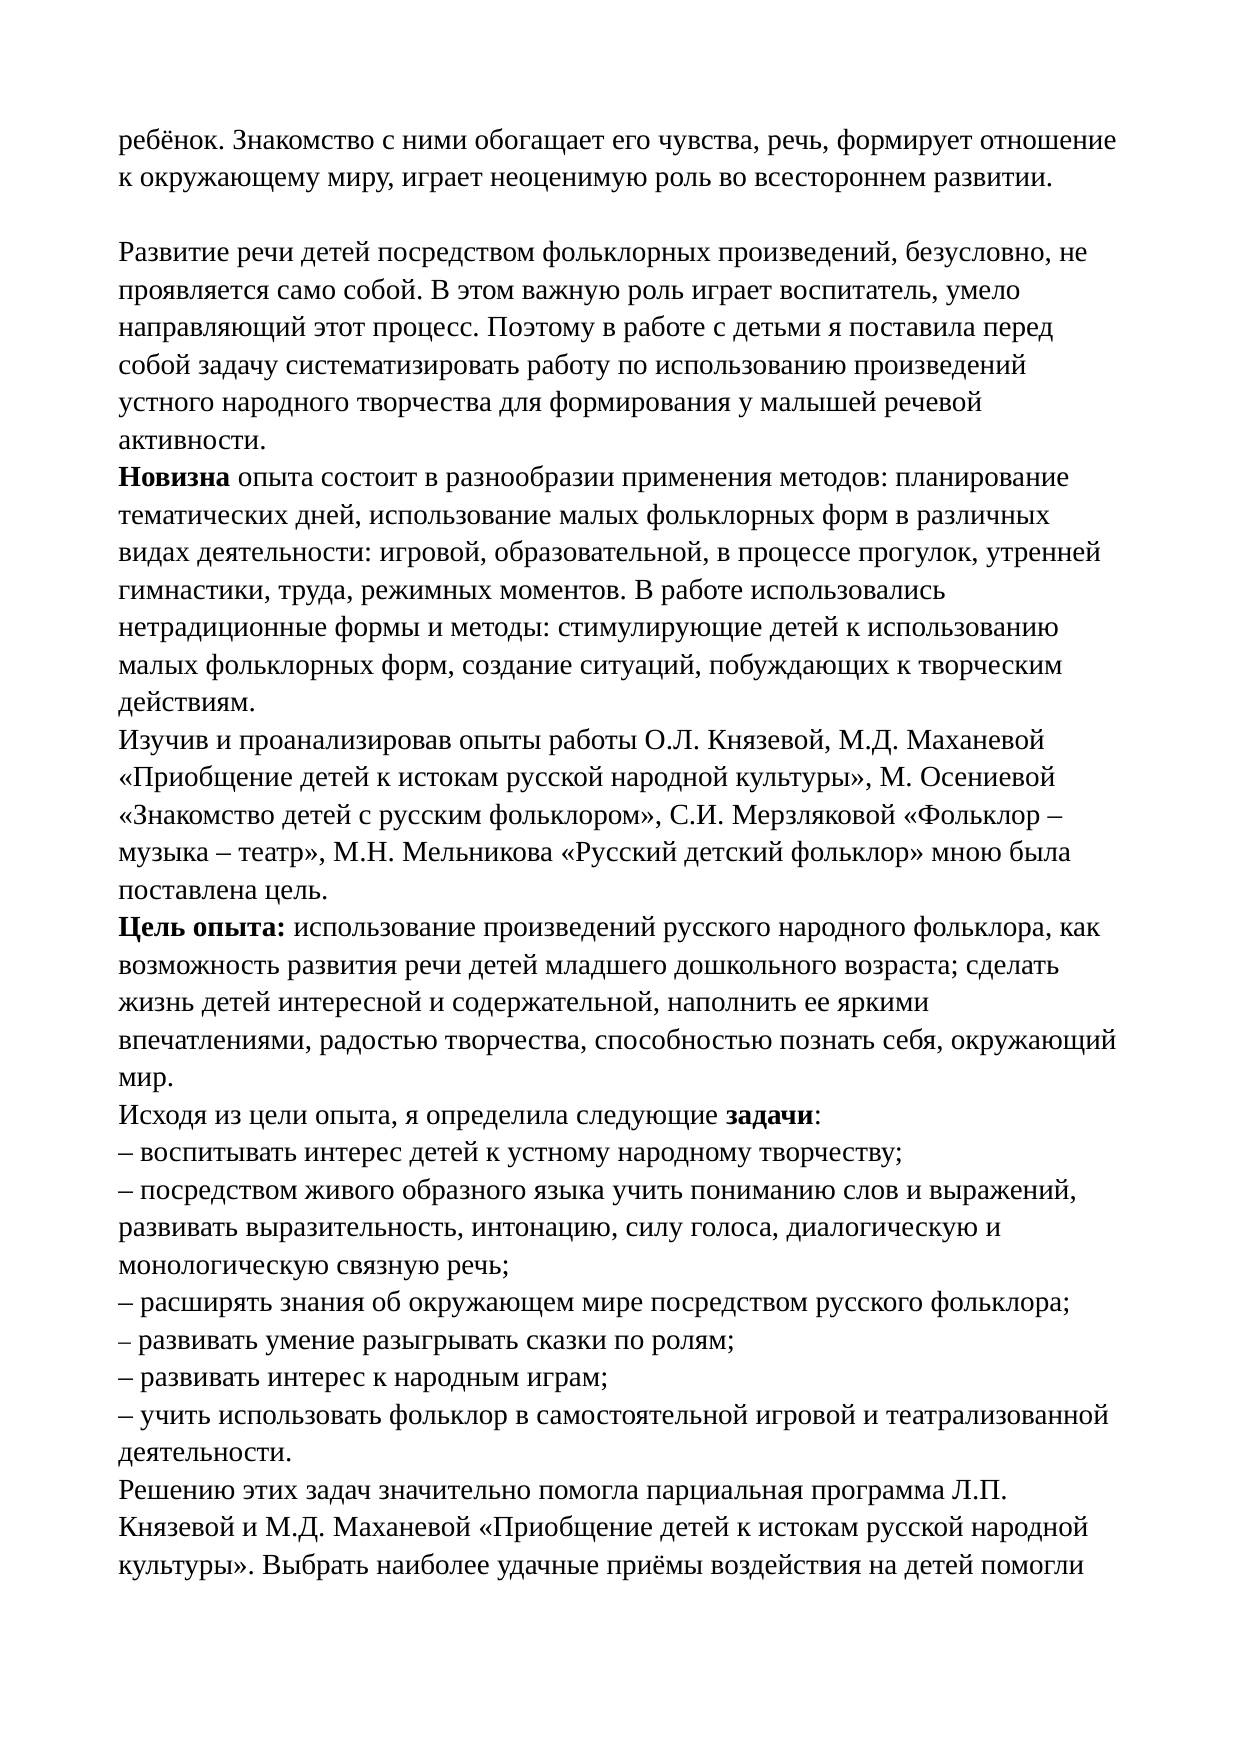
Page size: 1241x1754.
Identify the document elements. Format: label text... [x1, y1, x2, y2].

text – развивать умение разыгрывать сказки по ролям; [118, 1318, 1122, 1356]
text – развивать интерес к народным играм; [118, 1356, 1122, 1393]
text – расширять знания об окружающем мире посредством русского фольклора; [118, 1281, 1122, 1318]
text – посредством живого образного языка учить пониманию слов и выражений, развивать выразительность, интонацию, силу голоса, диалогическую и монологическую связную речь; [118, 1168, 1122, 1281]
text Цель опыта: использование произведений русского народного фольклора, как возможность развития речи детей младшего дошкольного возраста; сделать жизнь детей интересной и содержательной, наполнить ее яркими впечатлениями, радостью творчества, способностью познать себя, окружающий мир. [118, 906, 1122, 1093]
text Новизна опыта состоит в разнообразии применения методов: планирование тематических дней, использование малых фольклорных форм в различных видах деятельности: игровой, образовательной, в процессе прогулок, утренней гимнастики, труда, режимных моментов. В работе использовались нетрадиционные формы и методы: стимулирующие детей к использованию малых фольклорных форм, создание ситуаций, побуждающих к творческим действиям. [118, 456, 1122, 718]
text Исходя из цели опыта, я определила следующие задачи: [118, 1093, 1122, 1131]
text Решению этих задач значительно помогла парциальная программа Л.П. Князевой и М.Д. Маханевой «Приобщение детей к истокам русской народной культуры». Выбрать наиболее удачные приёмы воздействия на детей помогли [118, 1468, 1122, 1581]
text ребёнок. Знакомство с ними обогащает его чувства, речь, формирует отношение к окружающему миру, играет неоценимую роль во всестороннем развитии. [118, 118, 1122, 193]
text Изучив и проанализировав опыты работы О.Л. Князевой, М.Д. Маханевой «Приобщение детей к истокам русской народной культуры», М. Осениевой «Знакомство детей с русским фольклором», С.И. Мерзляковой «Фольклор – музыка – театр», М.Н. Мельникова «Русский детский фольклор» мною была поставлена цель. [118, 718, 1122, 906]
text – учить использовать фольклор в самостоятельной игровой и театрализованной деятельности. [118, 1393, 1122, 1468]
text Развитие речи детей посредством фольклорных произведений, безусловно, не проявляется само собой. В этом важную роль играет воспитатель, умело направляющий этот процесс. Поэтому в работе с детьми я поставила перед собой задачу систематизировать работу по использованию произведений устного народного творчества для формирования у малышей речевой активности. [118, 231, 1122, 456]
text – воспитывать интерес детей к устному народному творчеству; [118, 1131, 1122, 1168]
